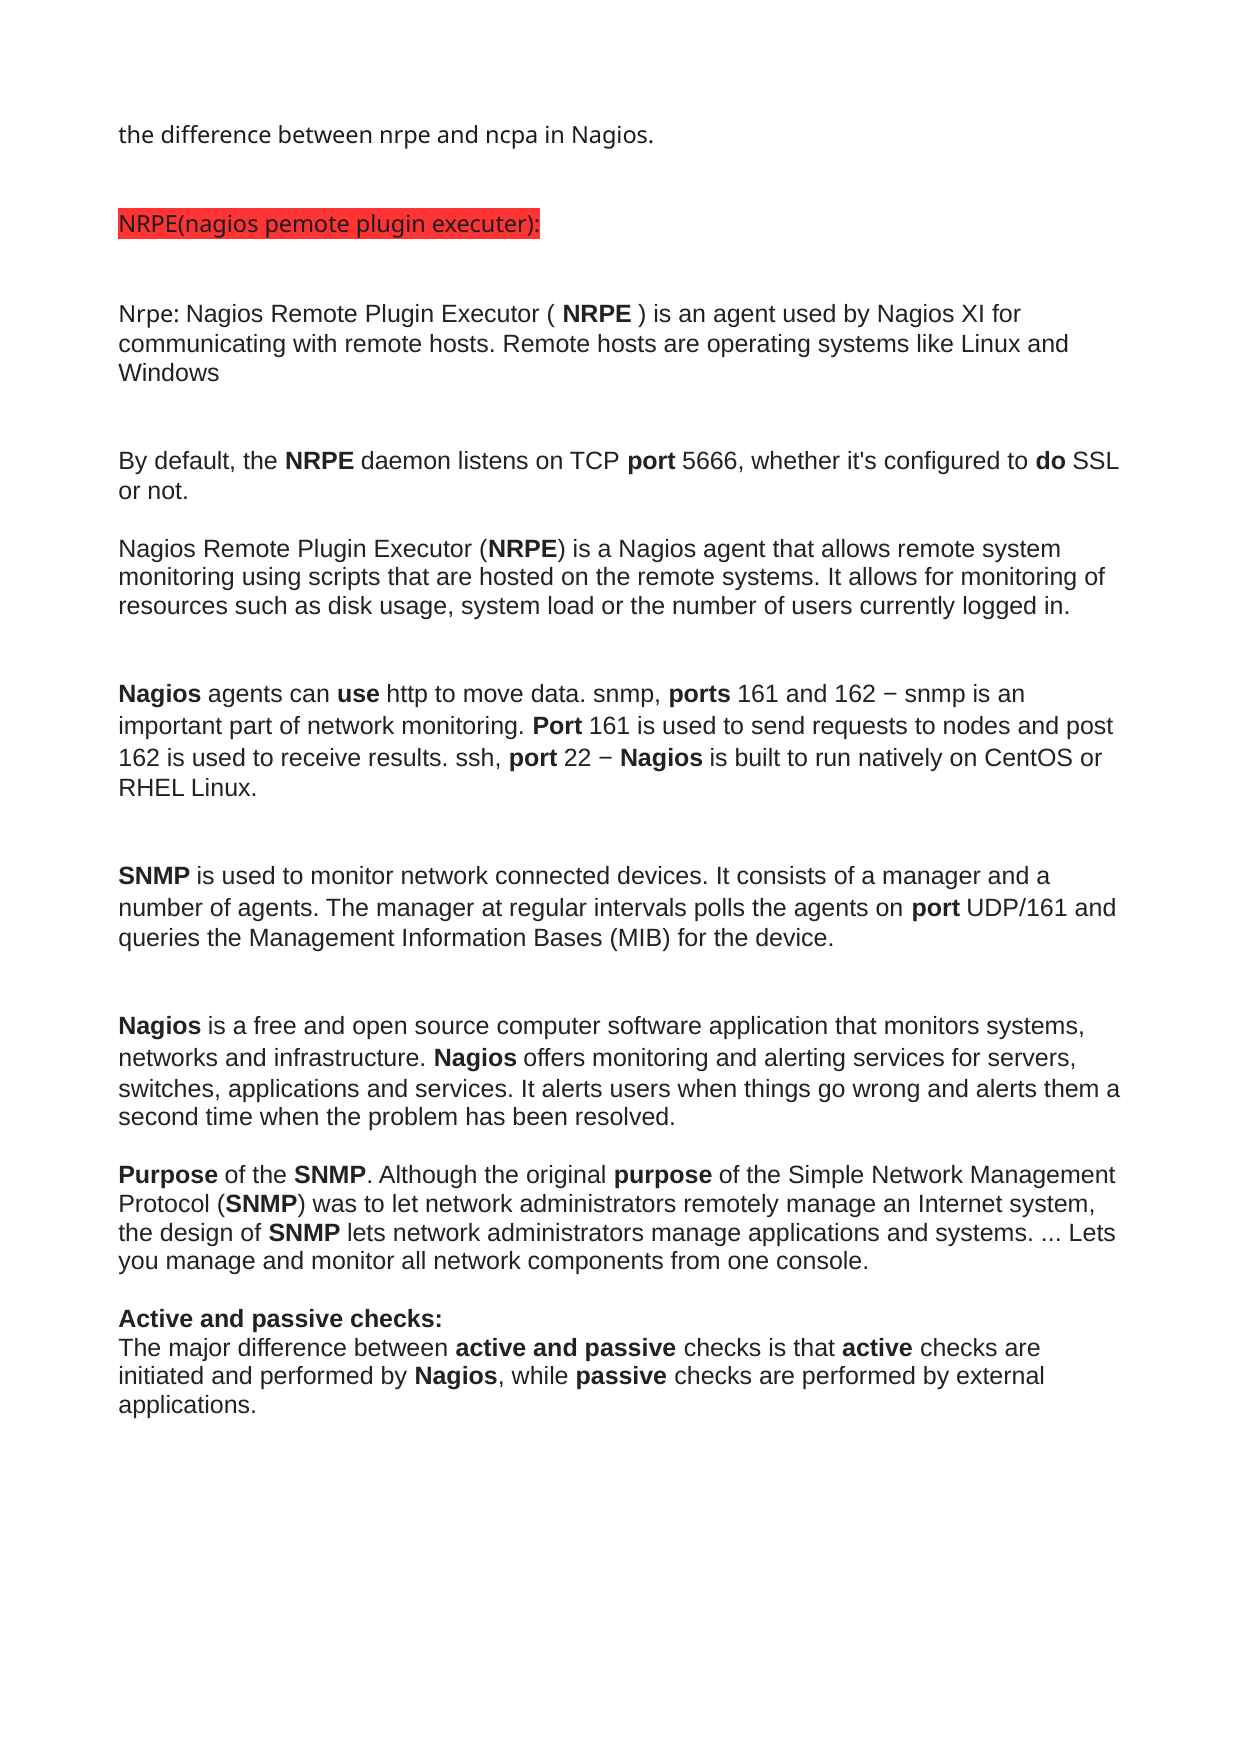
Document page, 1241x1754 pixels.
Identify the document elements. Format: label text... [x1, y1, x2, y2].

text By default, the NRPE daemon listens on TCP port 5666, whether it's configured to do SSL or not. [118, 444, 1122, 505]
text NRPE(nagios pemote plugin executer): [118, 208, 1122, 239]
text The major difference between active and passive checks is that active checks are initiated and performed by Nagios, while passive checks are performed by external applications. [118, 1333, 1122, 1419]
text the difference between nrpe and ncpa in Nagios. [118, 118, 1122, 150]
text Nagios agents can use http to move data. snmp, ports 161 and 162 − snmp is an important part of network monitoring. Port 161 is used to send requests to nodes and post 162 is used to receive results. ssh, port 22 − Nagios is built to run natively on CentOS or RHEL Linux. [118, 677, 1122, 802]
text Nagios Remote Plugin Executor (NRPE) is a Nagios agent that allows remote system monitoring using scripts that are hosted on the remote systems. It allows for monitoring of resources such as disk usage, system load or the number of users currently logged in. [118, 533, 1122, 620]
text Nrpe: Nagios Remote Plugin Executor ( NRPE ) is an agent used by Nagios XI for communicating with remote hosts. Remote hosts are operating systems like Linux and Windows [118, 297, 1122, 387]
text Nagios is a free and open source computer software application that monitors systems, networks and infrastructure. Nagios offers monitoring and alerting services for servers, switches, applications and services. It alerts users when things go wrong and alerts them a second time when the problem has been resolved. [118, 1010, 1122, 1131]
text Active and passive checks: [118, 1304, 1122, 1333]
text SNMP is used to monitor network connected devices. It consists of a manager and a number of agents. The manager at regular intervals polls the agents on port UDP/161 and queries the Management Information Bases (MIB) for the device. [118, 859, 1122, 952]
text Purpose of the SNMP. Although the original purpose of the Simple Network Management Protocol (SNMP) was to let network administrators remotely manage an Internet system, the design of SNMP lets network administrators manage applications and systems. ... Lets you manage and monitor all network components from one console. [118, 1160, 1122, 1275]
